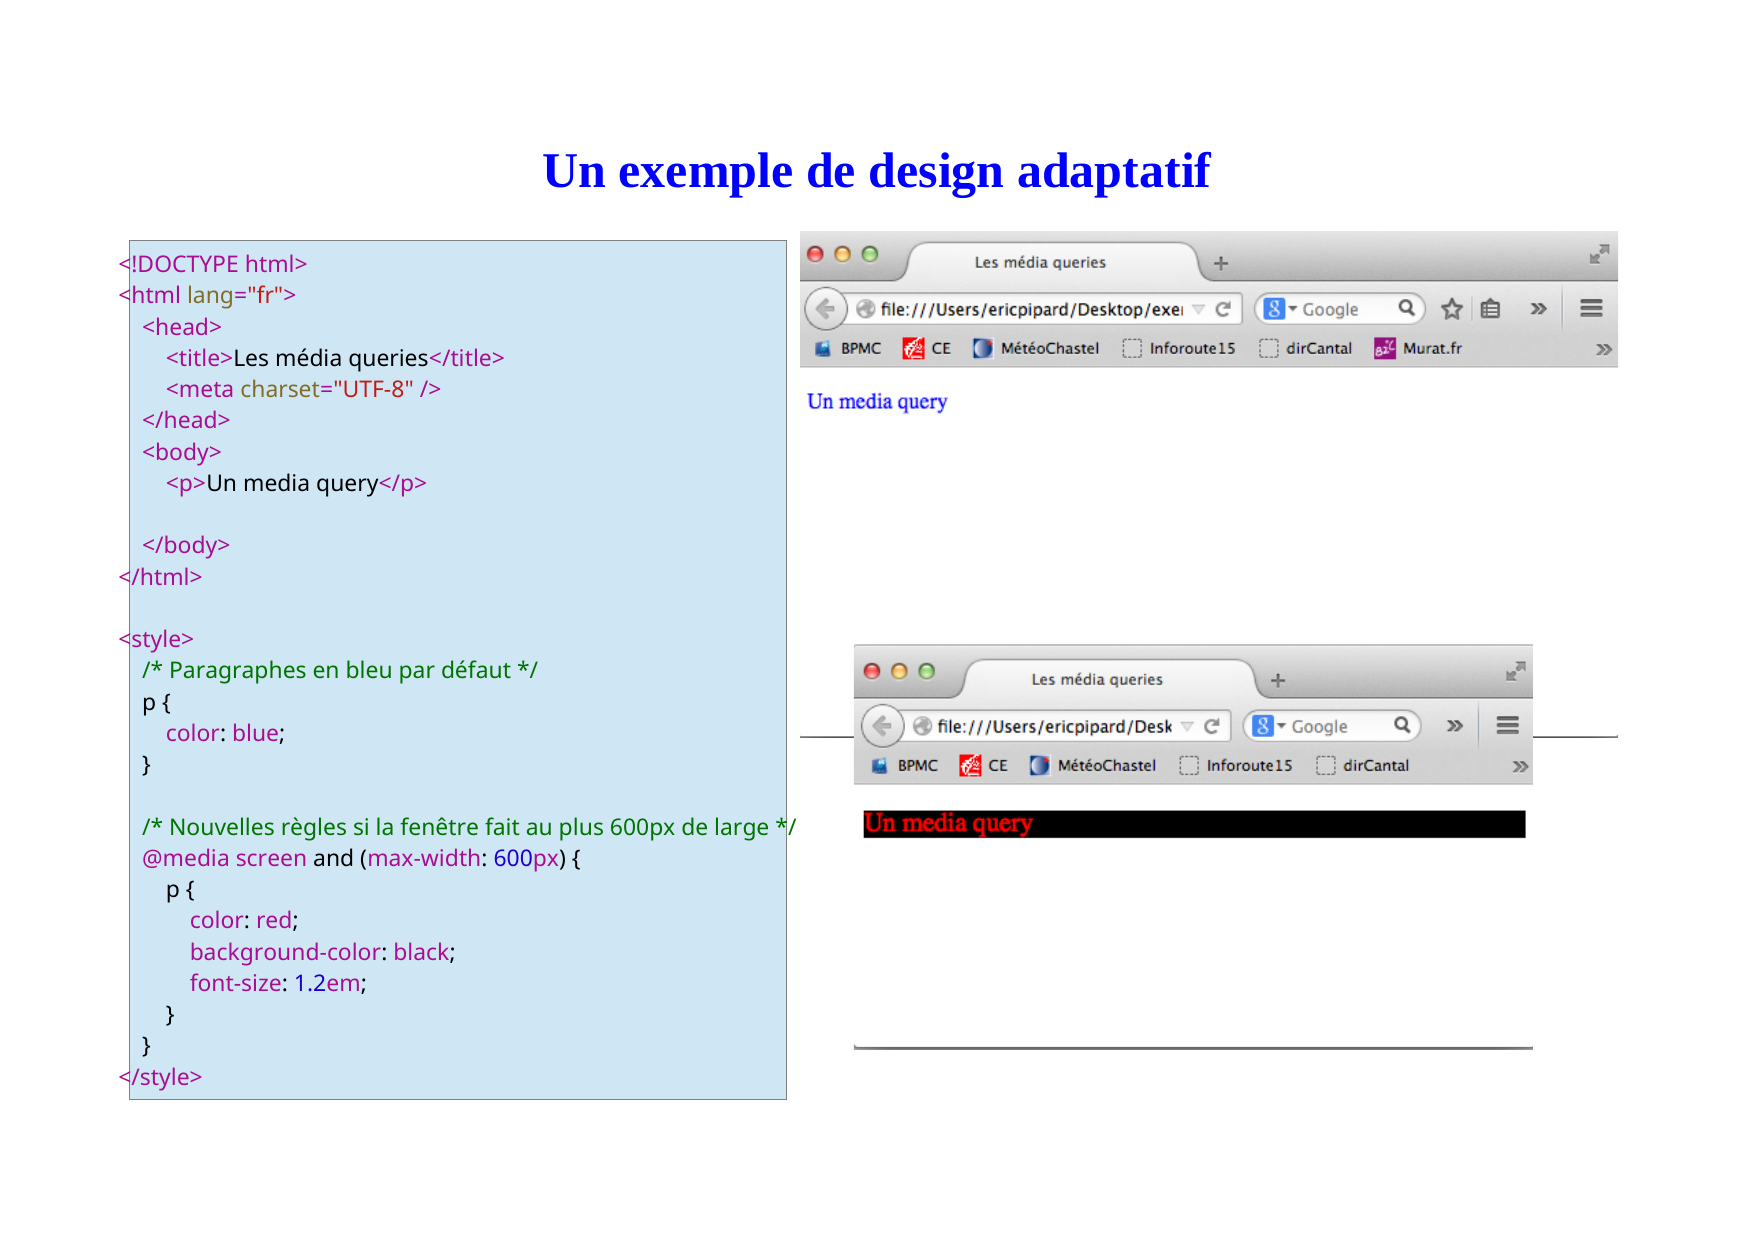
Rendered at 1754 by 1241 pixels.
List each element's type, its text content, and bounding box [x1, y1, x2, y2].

subtitle Un exemple de design adaptatif [118, 143, 1636, 198]
picture [800, 231, 1619, 1050]
